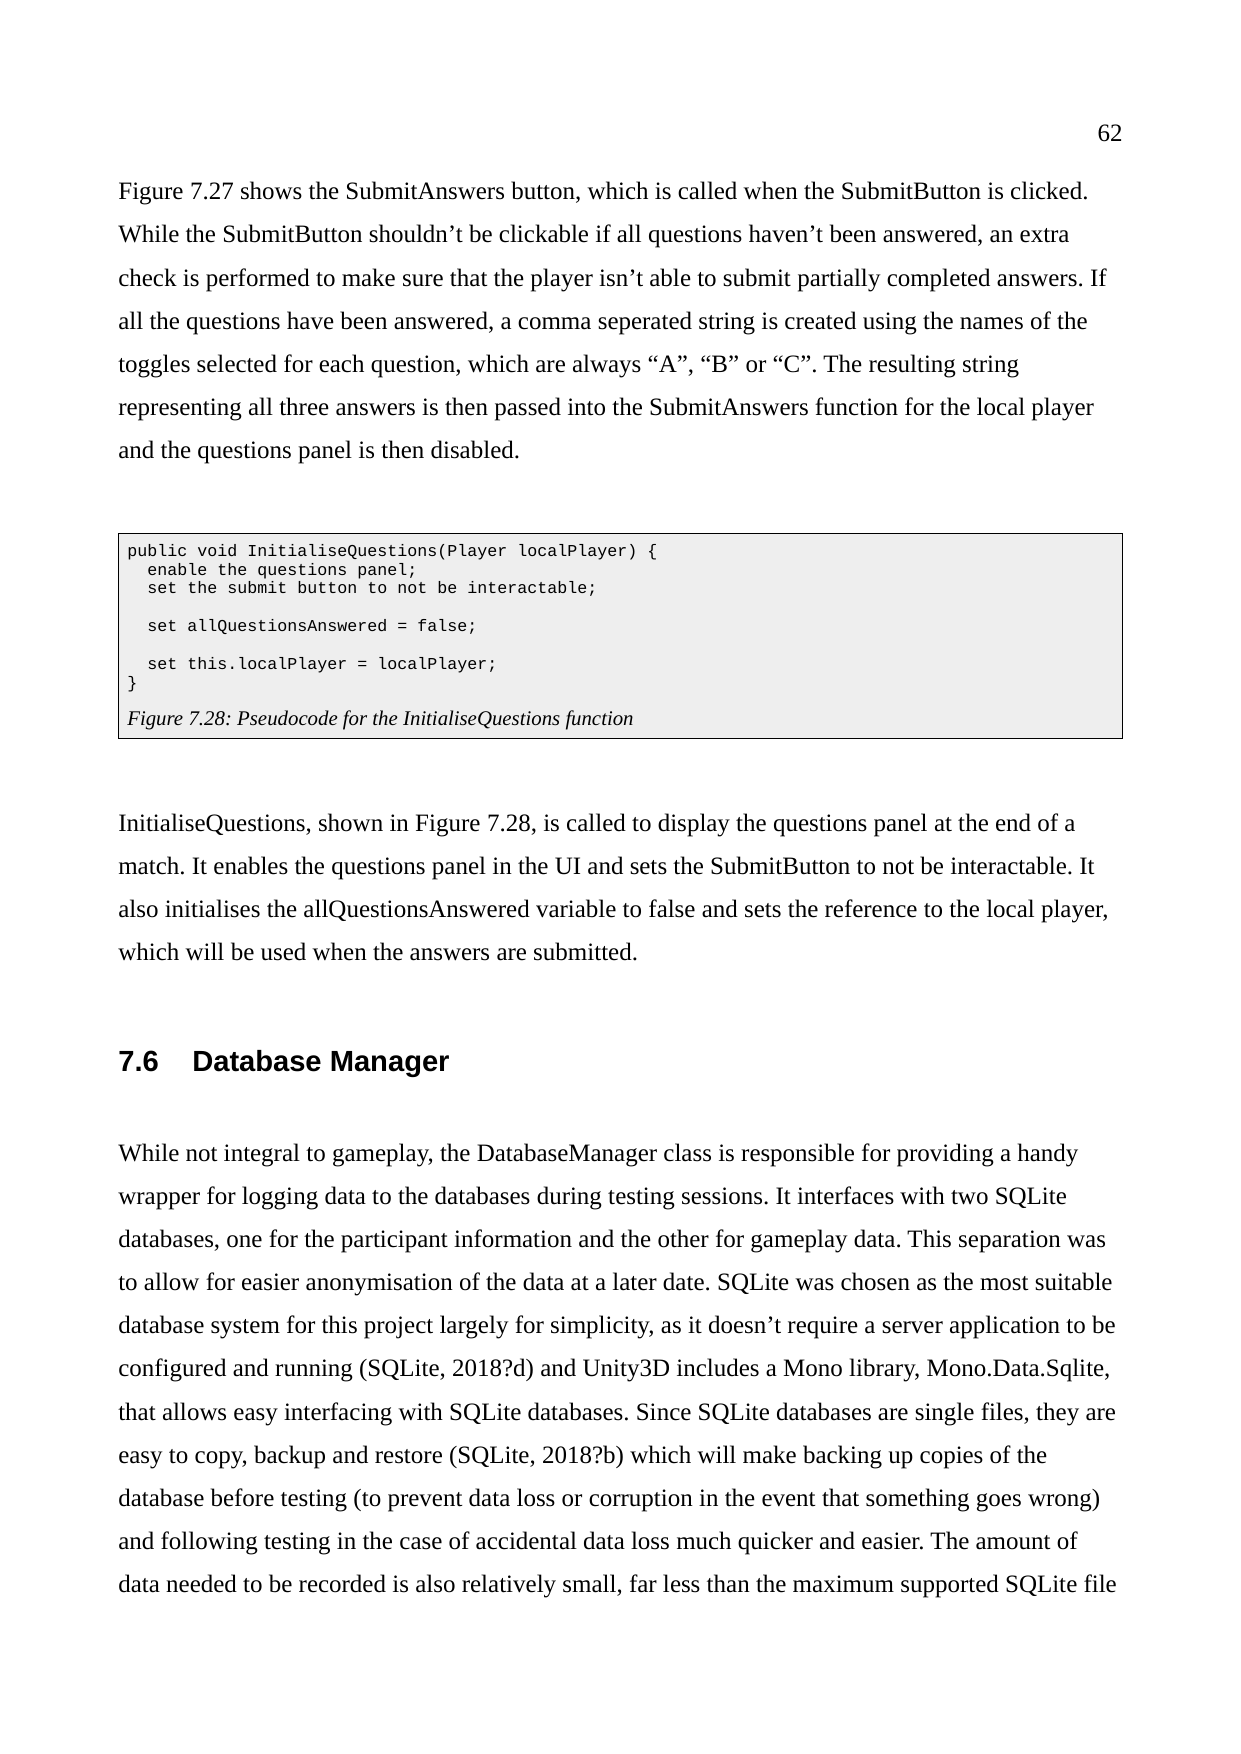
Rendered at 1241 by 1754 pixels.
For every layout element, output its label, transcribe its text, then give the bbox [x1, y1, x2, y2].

subtitle Database Manager [118, 1044, 1122, 1078]
text set this.localPlayer = localPlayer; [127, 655, 1113, 674]
text While not integral to gameplay, the DatabaseManager class is responsible for providing a handy wrapper for logging data to the databases during testing sessions. It interfaces with two SQLite databases, one for the participant information and the other for gameplay data. This separation was to allow for easier anonymisation of the data at a later date. SQLite was chosen as the most suitable database system for this project largely for simplicity, as it doesn’t require a server application to be configured and running (SQLite, 2018?d) and Unity3D includes a Mono library, Mono.Data.Sqlite, that allows easy interfacing with SQLite databases. Since SQLite databases are single files, they are easy to copy, backup and restore (SQLite, 2018?b) which will make backing up copies of the database before testing (to prevent data loss or corruption in the event that something goes wrong) and following testing in the case of accidental data loss much quicker and easier. The amount of data needed to be recorded is also relatively small, far less than the maximum supported SQLite file [118, 1138, 1122, 1598]
text set allQuestionsAnswered = false; [127, 618, 1113, 636]
text set the submit button to not be interactable; [127, 580, 1113, 599]
text } [127, 674, 1113, 693]
text public void InitialiseQuestions(Player localPlayer) { [127, 542, 1113, 561]
text Figure 7.28: Pseudocode for the InitialiseQuestions function [127, 706, 1113, 729]
text Figure 7.27 shows the SubmitAnswers button, which is called when the SubmitButton is clicked. While the SubmitButton shouldn’t be clickable if all questions haven’t been answered, an extra check is performed to make sure that the player isn’t able to submit partially completed answers. If all the questions have been answered, a comma seperated string is created using the names of the toggles selected for each question, which are always “A”, “B” or “C”. The resulting string representing all three answers is then passed into the SubmitAnswers function for the local player and the questions panel is then disabled. [118, 176, 1122, 464]
text enable the questions panel; [127, 561, 1113, 580]
text InitialiseQuestions, shown in Figure 7.28, is called to display the questions panel at the end of a match. It enables the questions panel in the UI and sets the SubmitButton to not be interactable. It also initialises the allQuestionsAnswered variable to false and sets the reference to the local player, which will be used when the answers are submitted. [118, 808, 1122, 966]
